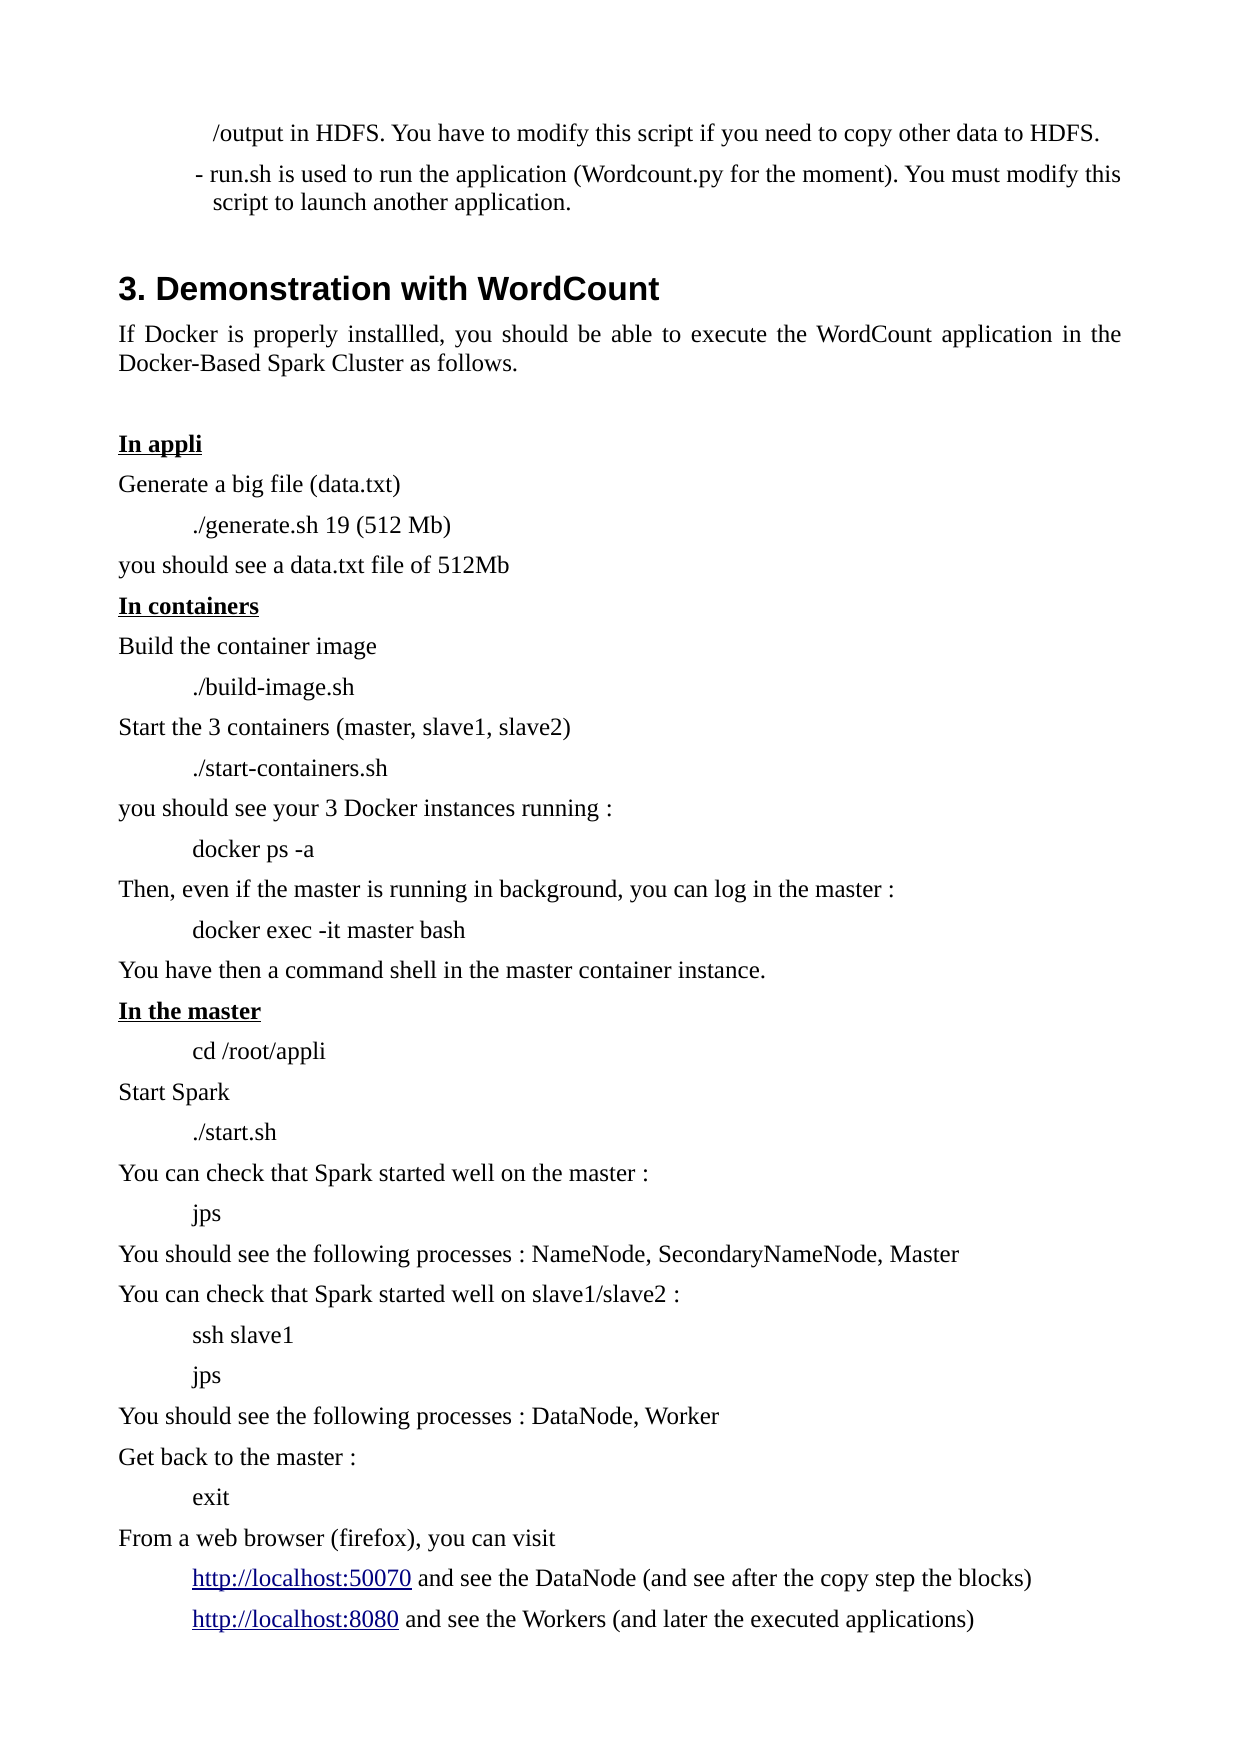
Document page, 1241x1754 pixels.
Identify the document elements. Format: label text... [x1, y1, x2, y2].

text you should see your 3 Docker instances running : [118, 793, 1122, 822]
text - run.sh is used to run the application (Wordcount.py for the moment). You must modify this script to launch another application. [195, 159, 1122, 216]
text You have then a command shell in the master container instance. [118, 955, 1122, 984]
text Start the 3 containers (master, slave1, slave2) [118, 712, 1122, 741]
text You should see the following processes : NameNode, SecondaryNameNode, Master [118, 1239, 1122, 1268]
text From a web browser (firefox), you can visit [118, 1523, 1122, 1551]
text exit [118, 1482, 1122, 1511]
text ssh slave1 [118, 1320, 1122, 1349]
text http://localhost:50070 and see the DataNode (and see after the copy step the blocks) [118, 1563, 1122, 1592]
text Get back to the master : [118, 1442, 1122, 1470]
text Generate a big file (data.txt) [118, 469, 1122, 498]
text jps [118, 1361, 1122, 1389]
text /output in HDFS. You have to modify this script if you need to copy other data to HDFS. [195, 118, 1122, 147]
text you should see a data.txt file of 512Mb [118, 550, 1122, 579]
text You can check that Spark started well on the master : [118, 1158, 1122, 1187]
text If Docker is properly installled, you should be able to execute the WordCount application in the Docker-Based Spark Cluster as follows. [118, 319, 1122, 376]
text In the master [118, 996, 1122, 1025]
text Then, even if the master is running in background, you can log in the master : [118, 874, 1122, 903]
text docker exec -it master bash [118, 915, 1122, 944]
text ./start.sh [118, 1117, 1122, 1146]
text You can check that Spark started well on slave1/slave2 : [118, 1279, 1122, 1308]
text You should see the following processes : DataNode, Worker [118, 1401, 1122, 1430]
text ./build-image.sh [118, 672, 1122, 701]
text In containers [118, 591, 1122, 619]
text jps [118, 1198, 1122, 1227]
text Build the container image [118, 631, 1122, 660]
text cd /root/appli [118, 1036, 1122, 1065]
text In appli [118, 429, 1122, 457]
text ./start-containers.sh [118, 753, 1122, 782]
text docker ps -a [118, 834, 1122, 863]
text http://localhost:8080 and see the Workers (and later the executed applications) [118, 1604, 1122, 1632]
subtitle 3. Demonstration with WordCount [118, 268, 1122, 307]
text Start Spark [118, 1077, 1122, 1106]
text ./generate.sh 19 (512 Mb) [118, 510, 1122, 538]
